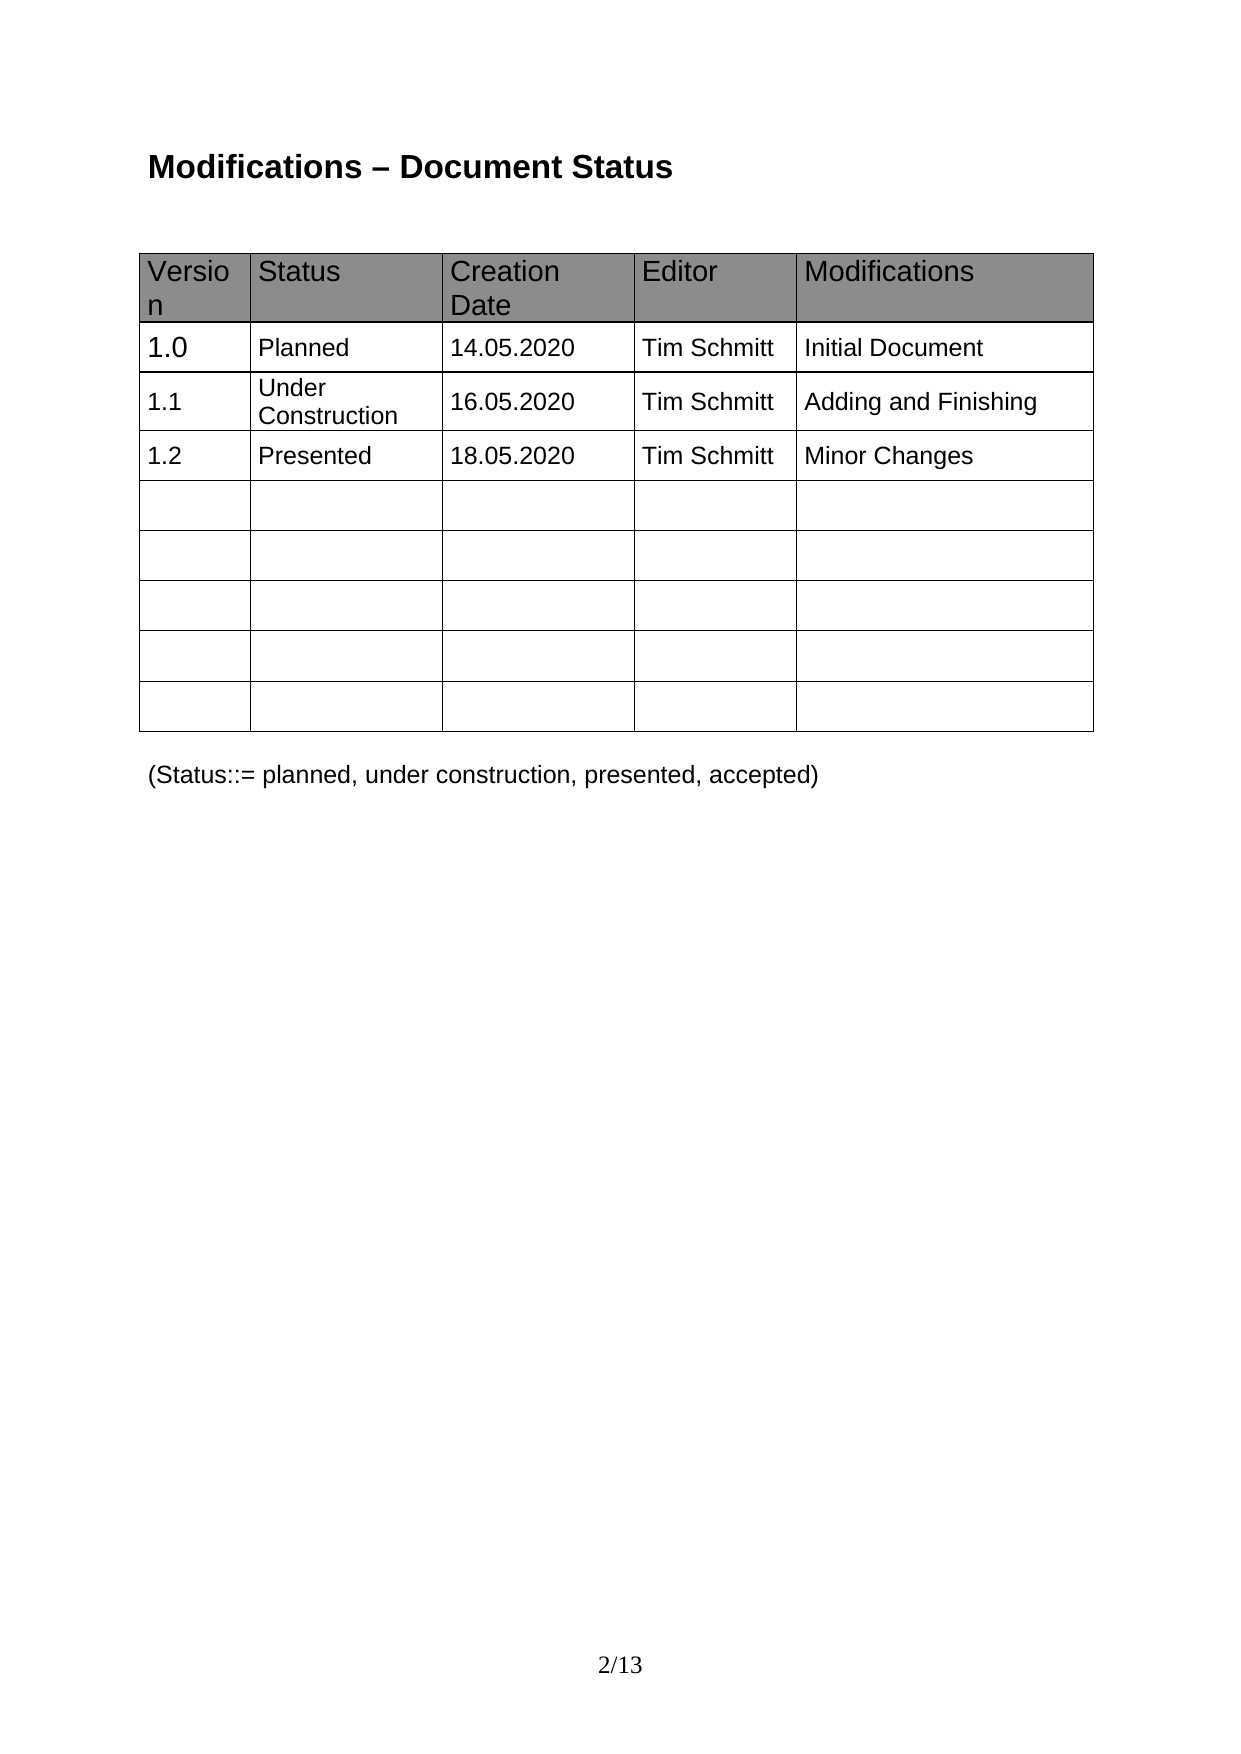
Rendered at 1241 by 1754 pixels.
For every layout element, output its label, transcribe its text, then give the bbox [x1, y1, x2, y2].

table_cell [140, 581, 250, 630]
table_cell Adding and Finishing [797, 373, 1093, 430]
table_cell [443, 682, 634, 731]
table_header Creation Date [443, 254, 634, 321]
table_cell [443, 581, 634, 630]
table_cell [251, 581, 442, 630]
table_cell 1.1 [140, 373, 250, 430]
table_header Modifications [797, 254, 1093, 321]
table_cell [797, 631, 1093, 681]
table_cell [140, 531, 250, 580]
table_cell [140, 682, 250, 731]
table_cell Initial Document [797, 323, 1093, 371]
table_cell [635, 682, 796, 731]
table_header Version [140, 254, 250, 321]
table_cell [251, 481, 442, 530]
table_cell [443, 531, 634, 580]
table_cell 1.0 [140, 323, 250, 371]
text Modifications – Document Status [148, 148, 1093, 186]
table_cell [140, 481, 250, 530]
text (Status::= planned, under construction, presented, accepted) [148, 760, 1093, 789]
table_cell 14.05.2020 [443, 323, 634, 371]
table_cell [635, 481, 796, 530]
table_cell Tim Schmitt [635, 431, 796, 480]
table_cell [797, 481, 1093, 530]
table_cell Planned [251, 323, 442, 371]
table_cell [797, 531, 1093, 580]
table_cell Under Construction [251, 373, 442, 430]
table_cell [251, 531, 442, 580]
table_cell [140, 631, 250, 681]
table_cell [251, 682, 442, 731]
table_cell [797, 581, 1093, 630]
table_cell Presented [251, 431, 442, 480]
table_cell [443, 631, 634, 681]
table_cell 16.05.2020 [443, 373, 634, 430]
table_cell [635, 531, 796, 580]
table_cell Tim Schmitt [635, 323, 796, 371]
table_cell Tim Schmitt [635, 373, 796, 430]
table_cell [635, 631, 796, 681]
table_header Editor [635, 254, 796, 321]
table_header Status [251, 254, 442, 321]
table_cell [797, 682, 1093, 731]
table_cell Minor Changes [797, 431, 1093, 480]
table_cell [251, 631, 442, 681]
table_cell [443, 481, 634, 530]
table_cell 1.2 [140, 431, 250, 480]
table_cell [635, 581, 796, 630]
table_cell 18.05.2020 [443, 431, 634, 480]
